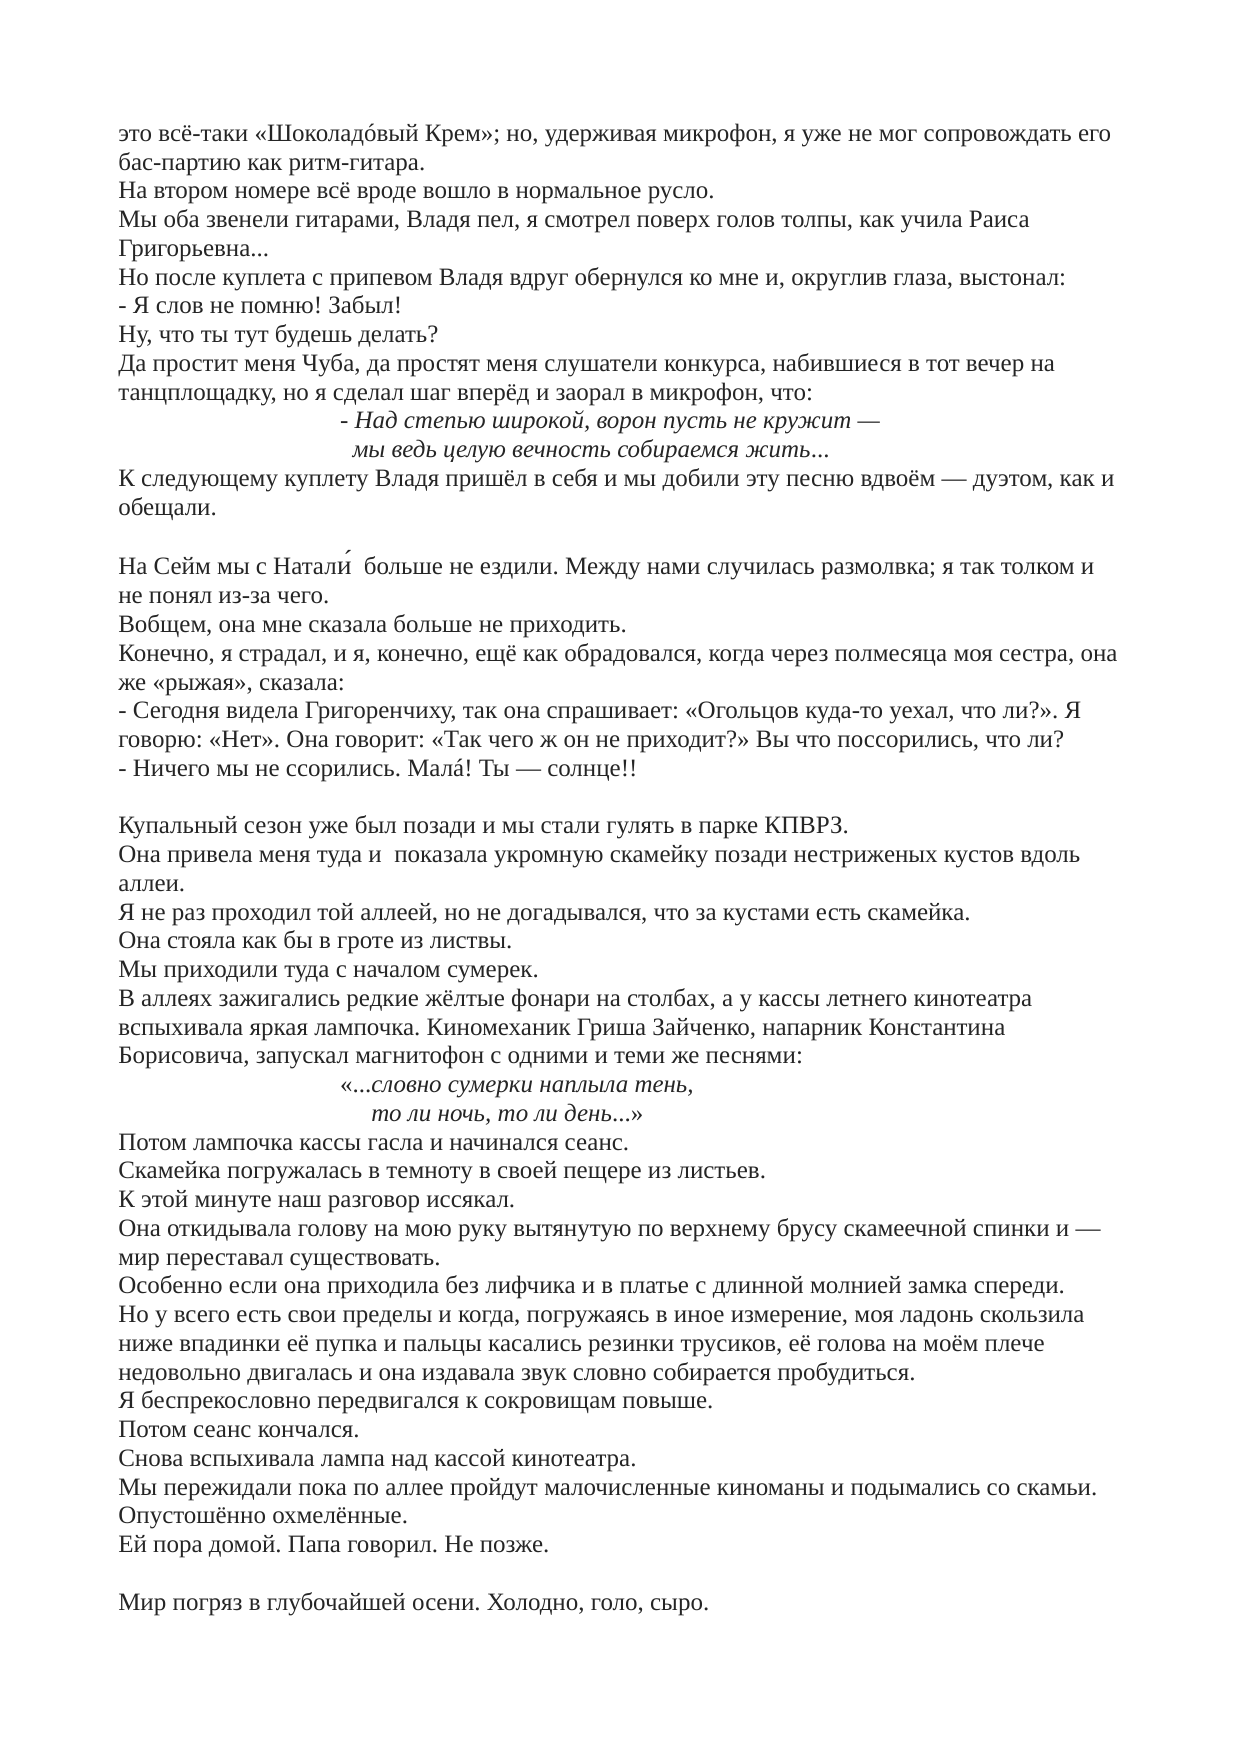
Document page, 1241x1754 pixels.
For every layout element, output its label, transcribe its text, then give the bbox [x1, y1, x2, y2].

text Купальный сезон уже был позади и мы стали гулять в парке КПВРЗ. [118, 811, 1122, 839]
text Я беспрекословно передвигался к сокровищам повыше. [118, 1386, 1122, 1414]
text - Я слов не помню! Забыл! [118, 291, 1122, 319]
text Конечно, я страдал, и я, конечно, ещё как обрадовался, когда через полмесяца моя сестра, она же «рыжая», сказала: [118, 638, 1122, 696]
text Ну, что ты тут будешь делать? [118, 319, 1122, 348]
text Мы оба звенели гитарами, Владя пел, я смотрел поверх голов толпы, как учила Раиса Григорьевна... [118, 204, 1122, 262]
text Я не раз проходил той аллеей, но не догадывался, что за кустами есть скамейка. [118, 897, 1122, 926]
text Скамейка погружалась в темноту в своей пещере из листьев. [118, 1156, 1122, 1184]
text Ей пора домой. Папа говорил. Не позже. [118, 1529, 1122, 1558]
text Она откидывала голову на мою руку вытянутую по верхнему брусу скамеечной спинки и — мир переставал существовать. [118, 1213, 1122, 1271]
text Потом лампочка кассы гасла и начинался сеанс. [118, 1127, 1122, 1156]
text - Сегодня видела Григоренчиху, так она спрашивает: «Огольцов куда-то уехал, что ли?». Я говорю: «Нет». Она говорит: «Так чего ж он не приходит?» Вы что поссорились, что ли? [118, 696, 1122, 753]
text - Над степью широкой, ворон пусть не кружит — [118, 406, 1122, 434]
text - Ничего мы не ссорились. Малá! Ты — солнце!! [118, 753, 1122, 782]
text Вобщем, она мне сказала больше не приходить. [118, 609, 1122, 638]
text Мир погряз в глубочайшей осени. Холодно, голо, сыро. [118, 1587, 1122, 1616]
text Мы пережидали пока по аллее пройдут малочисленные киноманы и подымались со скамьи. Опустошённо охмелённые. [118, 1472, 1122, 1529]
text Мы приходили туда с началом сумерек. [118, 954, 1122, 983]
text Особенно если она приходила без лифчика и в платье с длинной молнией замка спереди. [118, 1271, 1122, 1299]
text Она привела меня туда и показала укромную скамейку позади нестриженых кустов вдоль аллеи. [118, 839, 1122, 897]
text На втором номере всё вроде вошло в нормальное русло. [118, 176, 1122, 204]
text это всё-таки «Шоколадóвый Крем»; но, удерживая микрофон, я уже не мог сопровождать его бас-партию как ритм-гитара. [118, 118, 1122, 176]
text В аллеях зажигались редкие жёлтые фонари на столбах, а у кассы летнего кинотеатра вспыхивала яркая лампочка. Киномеханик Гриша Зайченко, напарник Константина Борисовича, запускал магнитофон с одними и теми же песнями: [118, 983, 1122, 1069]
text мы ведь целую вечность собираемся жить... [118, 434, 1122, 463]
text Потом сеанс кончался. [118, 1414, 1122, 1443]
text На Сейм мы с Натали́ больше не ездили. Между нами случилась размолвка; я так толком и не понял из-за чего. [118, 549, 1122, 609]
text Но после куплета с припевом Владя вдруг обернулся ко мне и, округлив глаза, выстонал: [118, 262, 1122, 291]
text К этой минуте наш разговор иссякал. [118, 1184, 1122, 1213]
text Она стояла как бы в гроте из листвы. [118, 926, 1122, 954]
text Но у всего есть свои пределы и когда, погружаясь в иное измерение, моя ладонь скользила ниже впадинки её пупка и пальцы касались резинки трусиков, её голова на моём плече недовольно двигалась и она издавала звук словно собирается пробудиться. [118, 1299, 1122, 1386]
text Да простит меня Чуба, да простят меня слушатели конкурса, набившиеся в тот вечер на танцплощадку, но я сделал шаг вперёд и заорал в микрофон, что: [118, 348, 1122, 406]
text Снова вспыхивала лампа над кассой кинотеатра. [118, 1443, 1122, 1472]
text то ли ночь, то ли день...» [118, 1098, 1122, 1127]
text К следующему куплету Владя пришёл в себя и мы добили эту песню вдвоём — дуэтом, как и обещали. [118, 463, 1122, 521]
text «...словно сумерки наплыла тень, [118, 1069, 1122, 1098]
